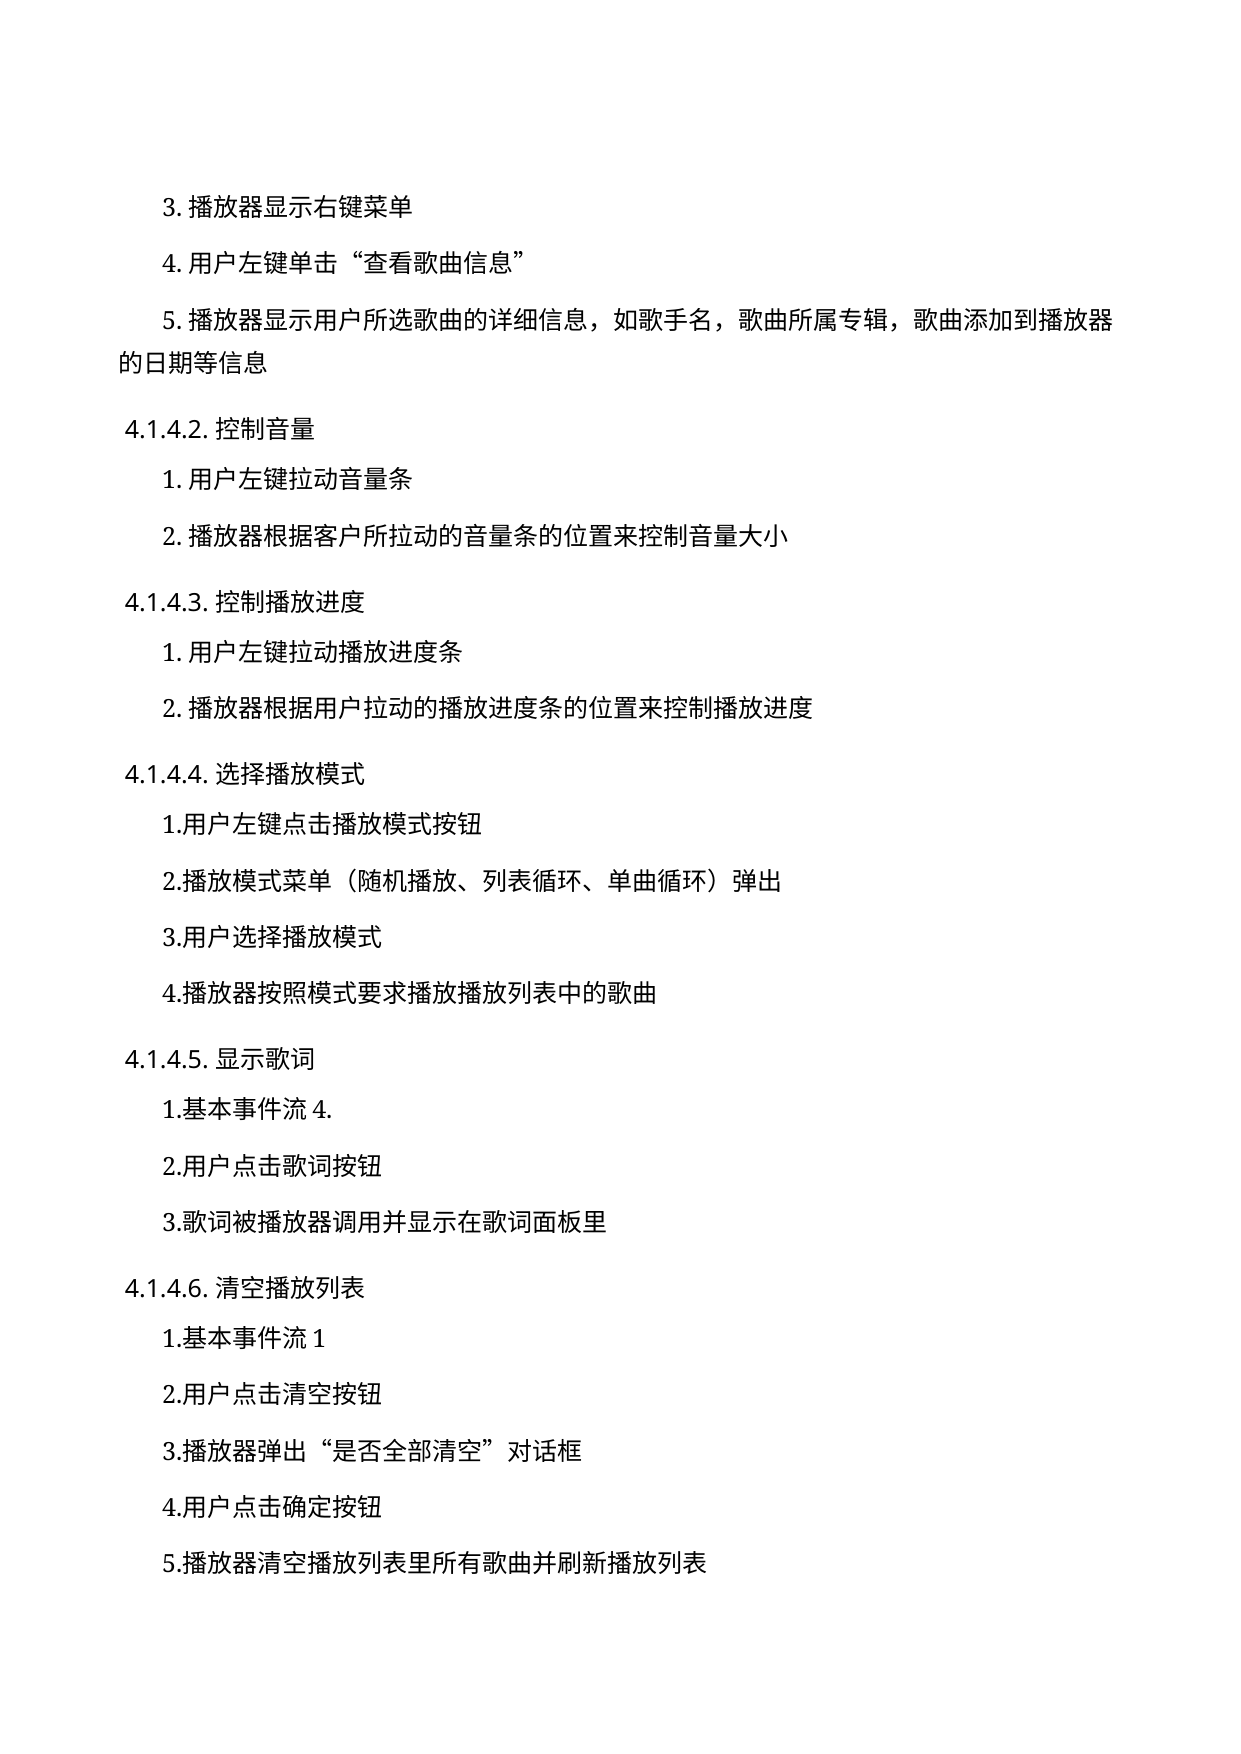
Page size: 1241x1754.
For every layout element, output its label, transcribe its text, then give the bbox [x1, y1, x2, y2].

text 1. 用户左键拉动播放进度条 [118, 632, 1122, 668]
text 2. 播放器根据客户所拉动的音量条的位置来控制音量大小 [118, 516, 1122, 552]
subtitle 控制音量 [118, 410, 1122, 446]
text 2.用户点击清空按钮 [118, 1375, 1122, 1411]
subtitle 显示歌词 [118, 1040, 1122, 1076]
subtitle 清空播放列表 [118, 1268, 1122, 1305]
text 2.用户点击歌词按钮 [118, 1146, 1122, 1182]
text 5.播放器清空播放列表里所有歌曲并刷新播放列表 [118, 1544, 1122, 1580]
text 4. 用户左键单击“查看歌曲信息” [118, 244, 1122, 280]
text 4.播放器按照模式要求播放播放列表中的歌曲 [118, 974, 1122, 1010]
text 1.基本事件流1 [118, 1318, 1122, 1355]
text 1.基本事件流4. [118, 1090, 1122, 1126]
text 5. 播放器显示用户所选歌曲的详细信息，如歌手名，歌曲所属专辑，歌曲添加到播放器的日期等信息 [118, 300, 1122, 380]
text 1.用户左键点击播放模式按钮 [118, 804, 1122, 841]
text 4.用户点击确定按钮 [118, 1487, 1122, 1524]
text 2.播放模式菜单（随机播放、列表循环、单曲循环）弹出 [118, 861, 1122, 897]
subtitle 控制播放进度 [118, 582, 1122, 618]
text 1. 用户左键拉动音量条 [118, 460, 1122, 496]
subtitle 选择播放模式 [118, 755, 1122, 791]
text 3. 播放器显示右键菜单 [118, 188, 1122, 224]
text 3.用户选择播放模式 [118, 917, 1122, 953]
text 2. 播放器根据用户拉动的播放进度条的位置来控制播放进度 [118, 688, 1122, 725]
text 3.歌词被播放器调用并显示在歌词面板里 [118, 1202, 1122, 1239]
text 3.播放器弹出“是否全部清空”对话框 [118, 1431, 1122, 1467]
